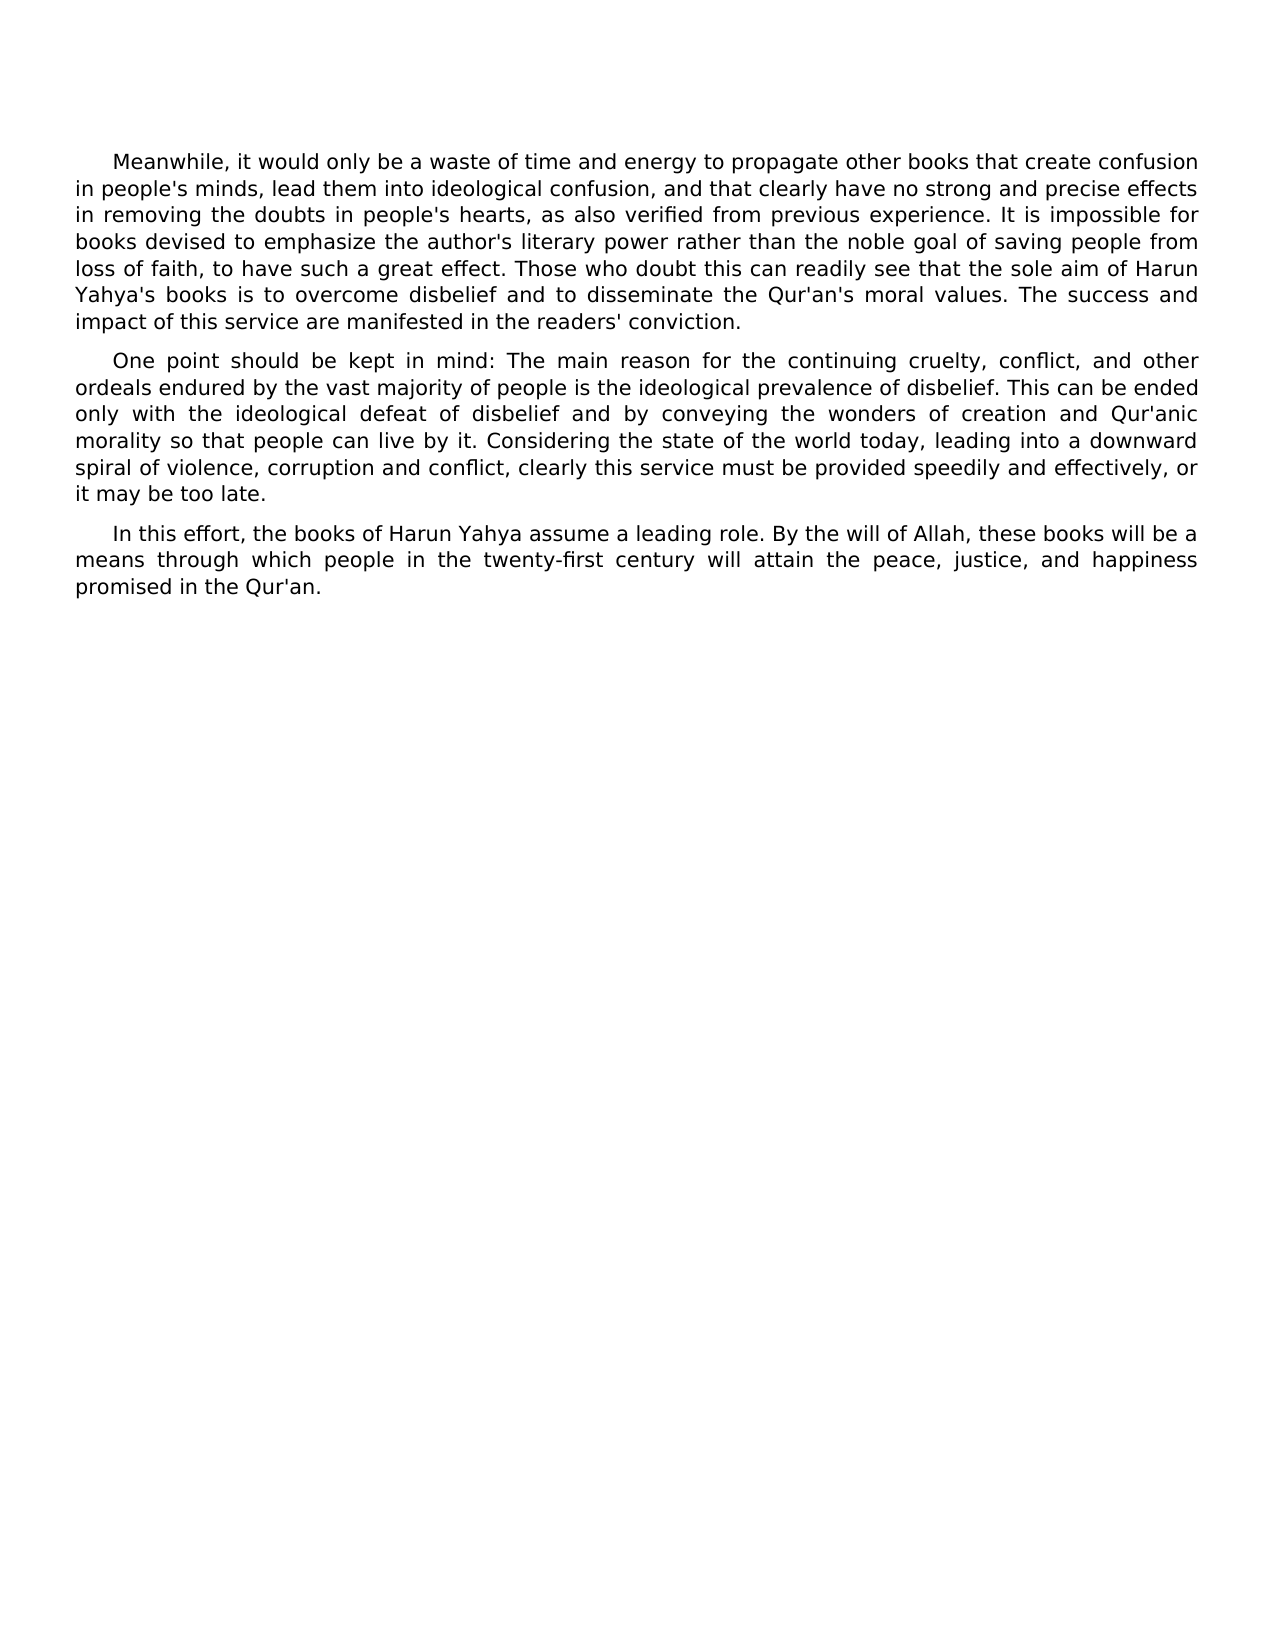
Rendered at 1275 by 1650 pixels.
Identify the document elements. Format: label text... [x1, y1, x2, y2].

text In this effort, the books of Harun Yahya assume a leading role. By the will of Allah, these books will be a means through which people in the twenty-first century will attain the peace, justice, and happiness promised in the Qur'an. [75, 522, 1200, 599]
text One point should be kept in mind: The main reason for the continuing cruelty, conflict, and other ordeals endured by the vast majority of people is the ideological prevalence of disbelief. This can be ended only with the ideological defeat of disbelief and by conveying the wonders of creation and Qur'anic morality so that people can live by it. Considering the state of the world today, leading into a downward spiral of violence, corruption and conflict, clearly this service must be provided speedily and effectively, or it may be too late. [75, 349, 1200, 507]
text Meanwhile, it would only be a waste of time and energy to propagate other books that create confusion in people's minds, lead them into ideological confusion, and that clearly have no strong and precise effects in removing the doubts in people's hearts, as also verified from previous experience. It is impossible for books devised to emphasize the author's literary power rather than the noble goal of saving people from loss of faith, to have such a great effect. Those who doubt this can readily see that the sole aim of Harun Yahya's books is to overcome disbelief and to disseminate the Qur'an's moral values. The success and impact of this service are manifested in the readers' conviction. [75, 150, 1200, 334]
